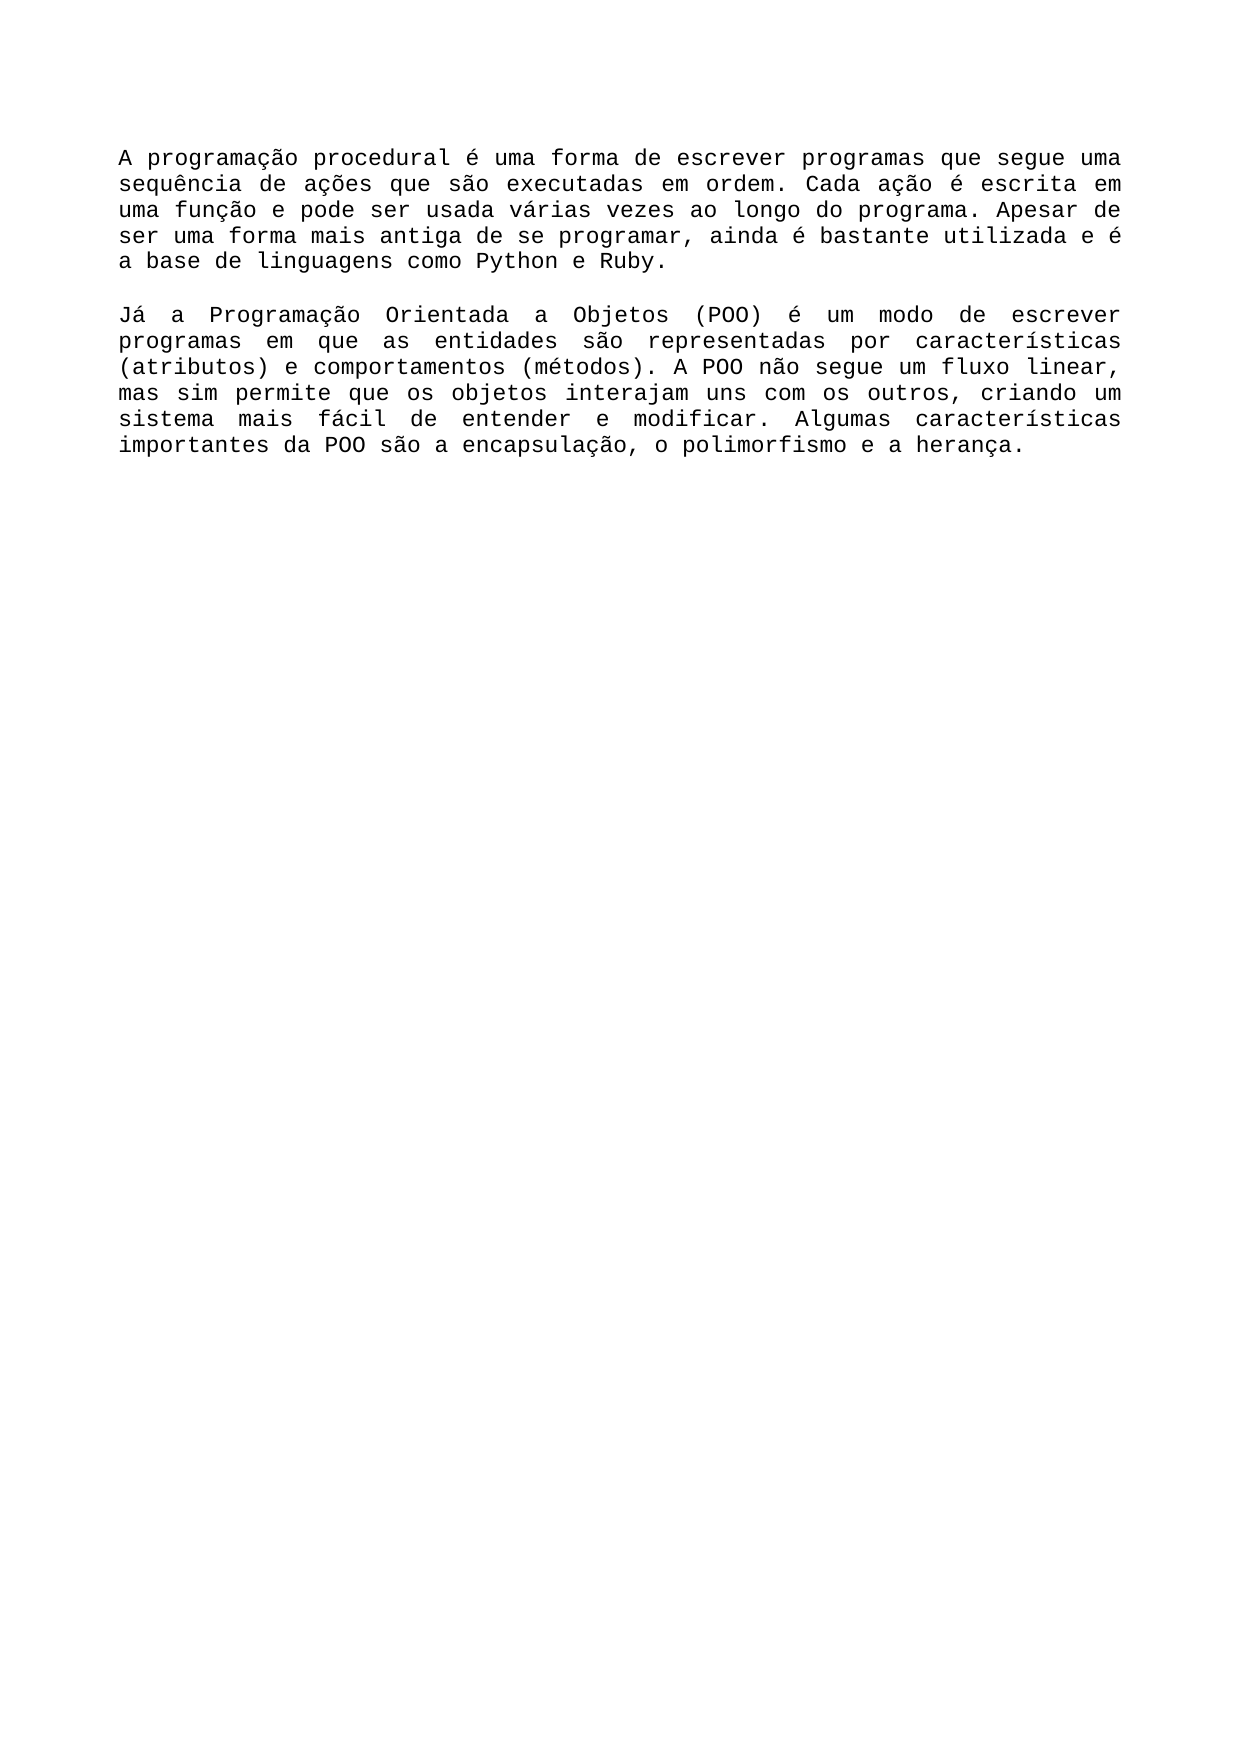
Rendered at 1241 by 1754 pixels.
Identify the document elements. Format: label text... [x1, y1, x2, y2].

text A programação procedural é uma forma de escrever programas que segue uma sequência de ações que são executadas em ordem. Cada ação é escrita em uma função e pode ser usada várias vezes ao longo do programa. Apesar de ser uma forma mais antiga de se programar, ainda é bastante utilizada e é a base de linguagens como Python e Ruby. [118, 146, 1122, 276]
text Já a Programação Orientada a Objetos (POO) é um modo de escrever programas em que as entidades são representadas por características (atributos) e comportamentos (métodos). A POO não segue um fluxo linear, mas sim permite que os objetos interajam uns com os outros, criando um sistema mais fácil de entender e modificar. Algumas características importantes da POO são a encapsulação, o polimorfismo e a herança. [118, 304, 1122, 459]
